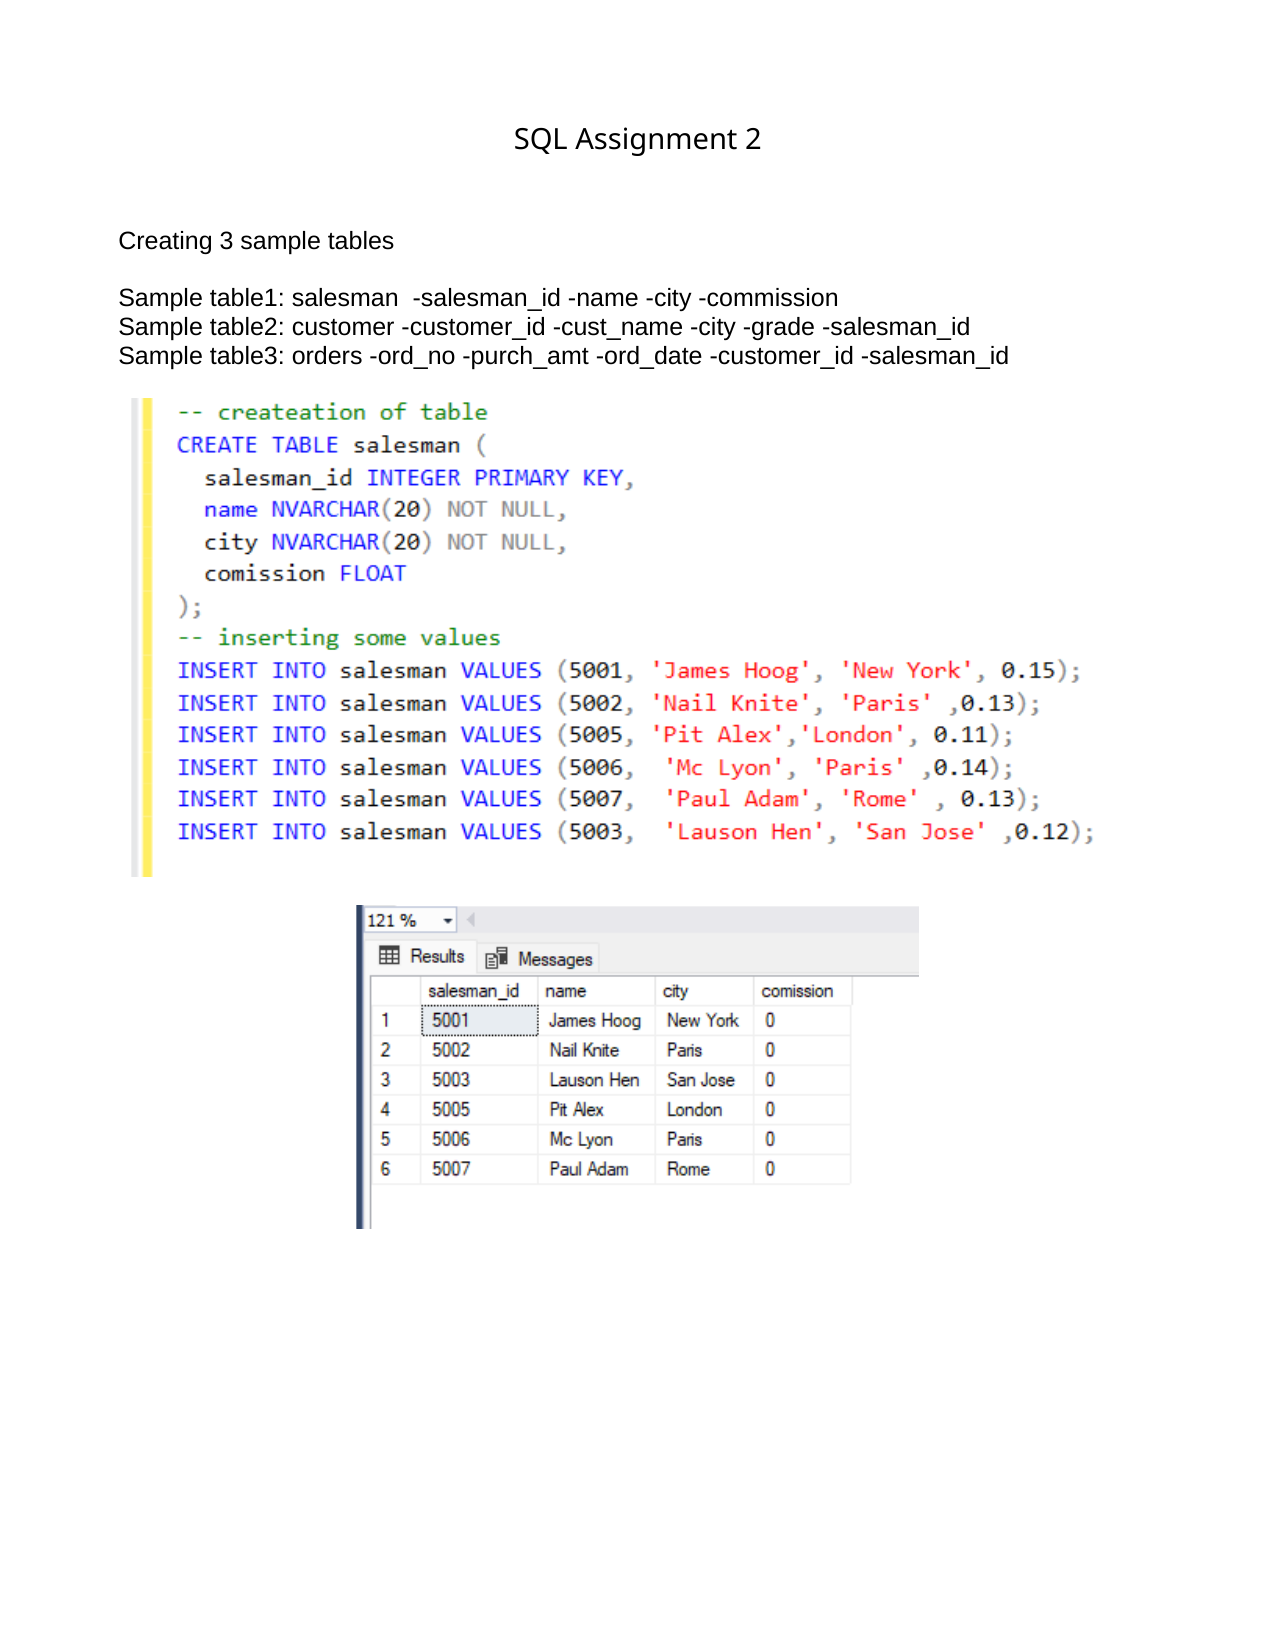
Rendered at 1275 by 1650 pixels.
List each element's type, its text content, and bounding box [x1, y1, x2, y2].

picture [131, 398, 1144, 877]
text Creating 3 sample tables [118, 226, 1157, 255]
text Sample table2: customer -customer_id -cust_name -city -grade -salesman_id [118, 312, 1157, 341]
text Sample table3: orders -ord_no -purch_amt -ord_date -customer_id -salesman_id [118, 341, 1157, 370]
text SQL Assignment 2 [118, 118, 1157, 158]
text Sample table1: salesman -salesman_id -name -city -commission [118, 283, 1157, 312]
picture [356, 905, 919, 1229]
